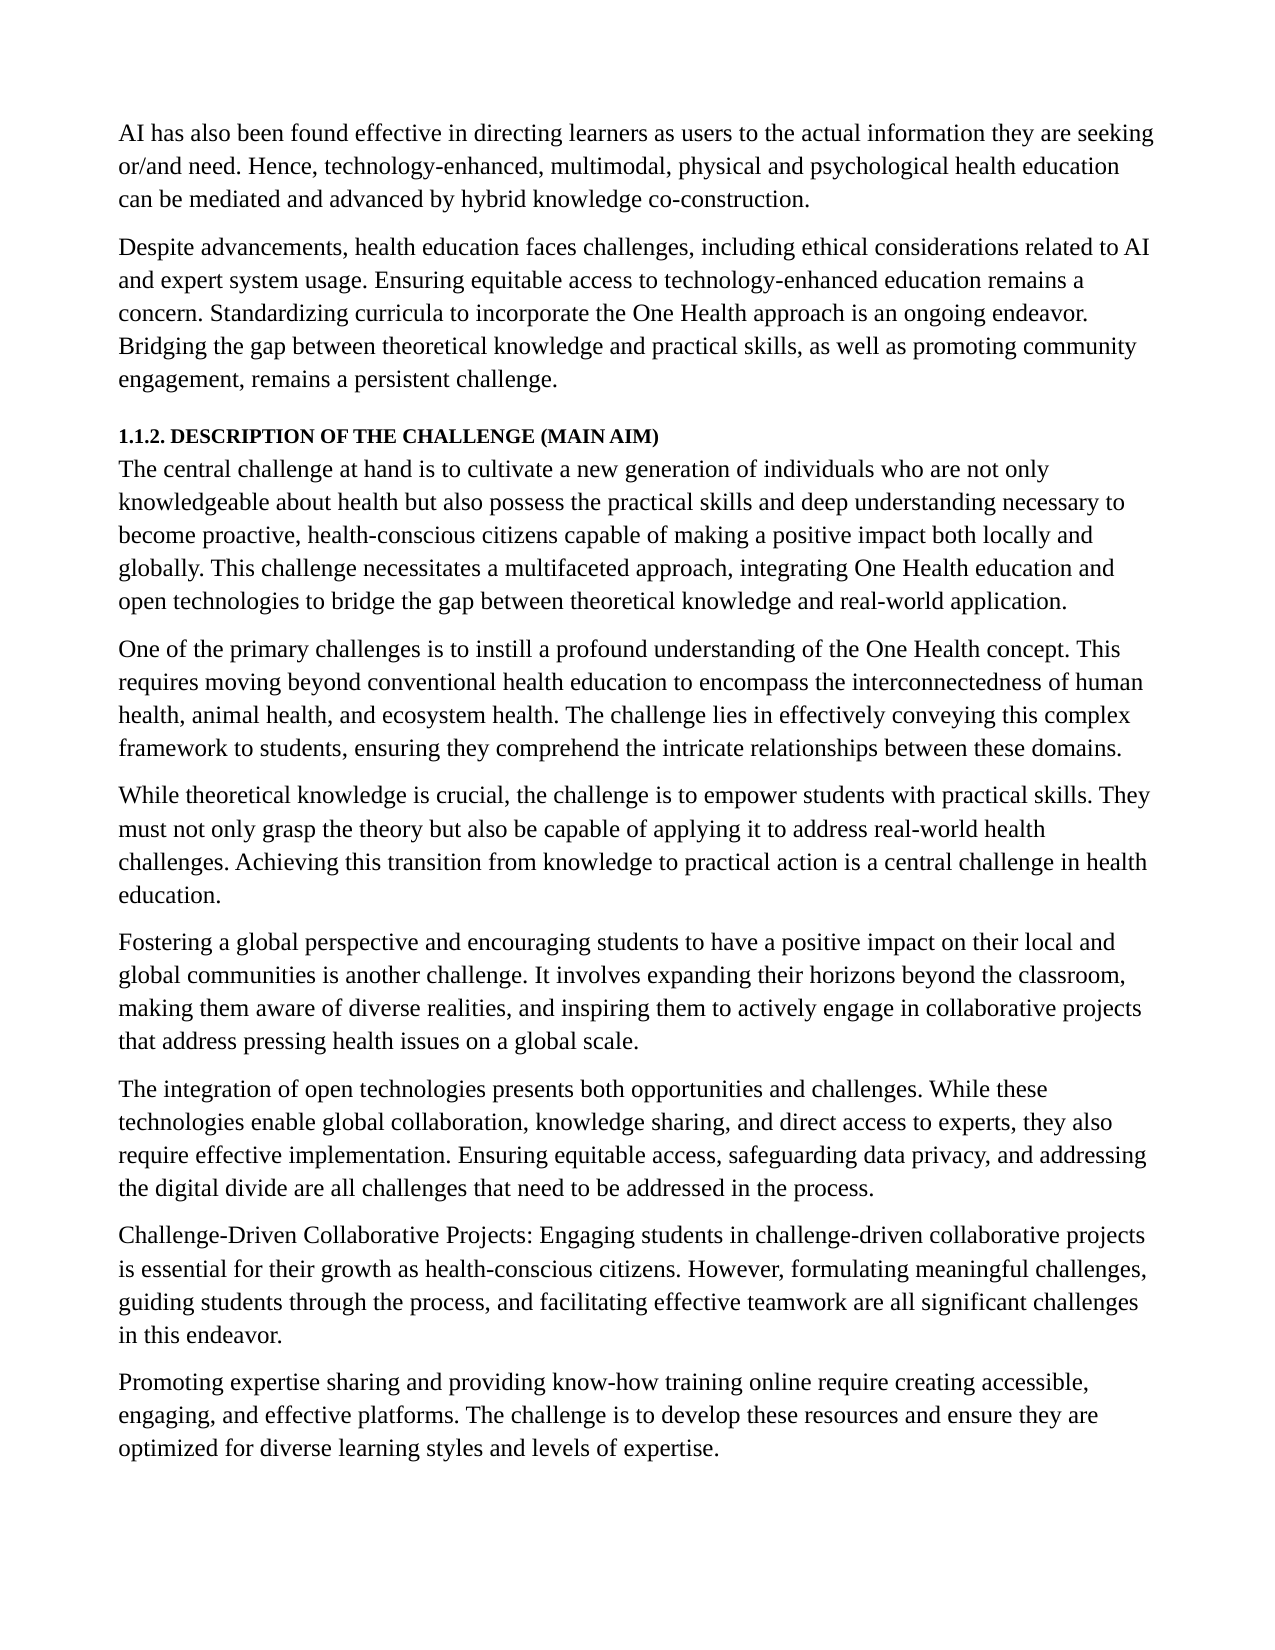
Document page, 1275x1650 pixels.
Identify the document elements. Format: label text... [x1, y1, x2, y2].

text The central challenge at hand is to cultivate a new generation of individuals who are not only knowledgeable about health but also possess the practical skills and deep understanding necessary to become proactive, health-conscious citizens capable of making a positive impact both locally and globally. This challenge necessitates a multifaceted approach, integrating One Health education and open technologies to bridge the gap between theoretical knowledge and real-world application. [118, 454, 1157, 615]
text One of the primary challenges is to instill a profound understanding of the One Health concept. This requires moving beyond conventional health education to encompass the interconnectedness of human health, animal health, and ecosystem health. The challenge lies in effectively conveying this complex framework to students, ensuring they comprehend the intricate relationships between these domains. [118, 634, 1157, 762]
text The integration of open technologies presents both opportunities and challenges. While these technologies enable global collaboration, knowledge sharing, and direct access to experts, they also require effective implementation. Ensuring equitable access, safeguarding data privacy, and addressing the digital divide are all challenges that need to be addressed in the process. [118, 1074, 1157, 1202]
text Promoting expertise sharing and providing know-how training online require creating accessible, engaging, and effective platforms. The challenge is to develop these resources and ensure they are optimized for diverse learning styles and levels of expertise. [118, 1367, 1157, 1462]
text Despite advancements, health education faces challenges, including ethical considerations related to AI and expert system usage. Ensuring equitable access to technology-enhanced education remains a concern. Standardizing curricula to incorporate the One Health approach is an ongoing endeavor. Bridging the gap between theoretical knowledge and practical skills, as well as promoting community engagement, remains a persistent challenge. [118, 232, 1157, 393]
text AI has also been found effective in directing learners as users to the actual information they are seeking or/and need. Hence, technology-enhanced, multimodal, physical and psychological health education can be mediated and advanced by hybrid knowledge co-construction. [118, 118, 1157, 213]
text While theoretical knowledge is crucial, the challenge is to empower students with practical skills. They must not only grasp the theory but also be capable of applying it to address real-world health challenges. Achieving this transition from knowledge to practical action is a central challenge in health education. [118, 781, 1157, 908]
text Challenge-Driven Collaborative Projects: Engaging students in challenge-driven collaborative projects is essential for their growth as health-conscious citizens. However, formulating meaningful challenges, guiding students through the process, and facilitating effective teamwork are all significant challenges in this endeavor. [118, 1221, 1157, 1348]
text Fostering a global perspective and encouraging students to have a positive impact on their local and global communities is another challenge. It involves expanding their horizons beyond the classroom, making them aware of diverse realities, and inspiring them to actively engage in collaborative projects that address pressing health issues on a global scale. [118, 927, 1157, 1055]
subtitle 1.1.2. DESCRIPTION OF THE CHALLENGE (MAIN AIM) [118, 424, 1157, 448]
